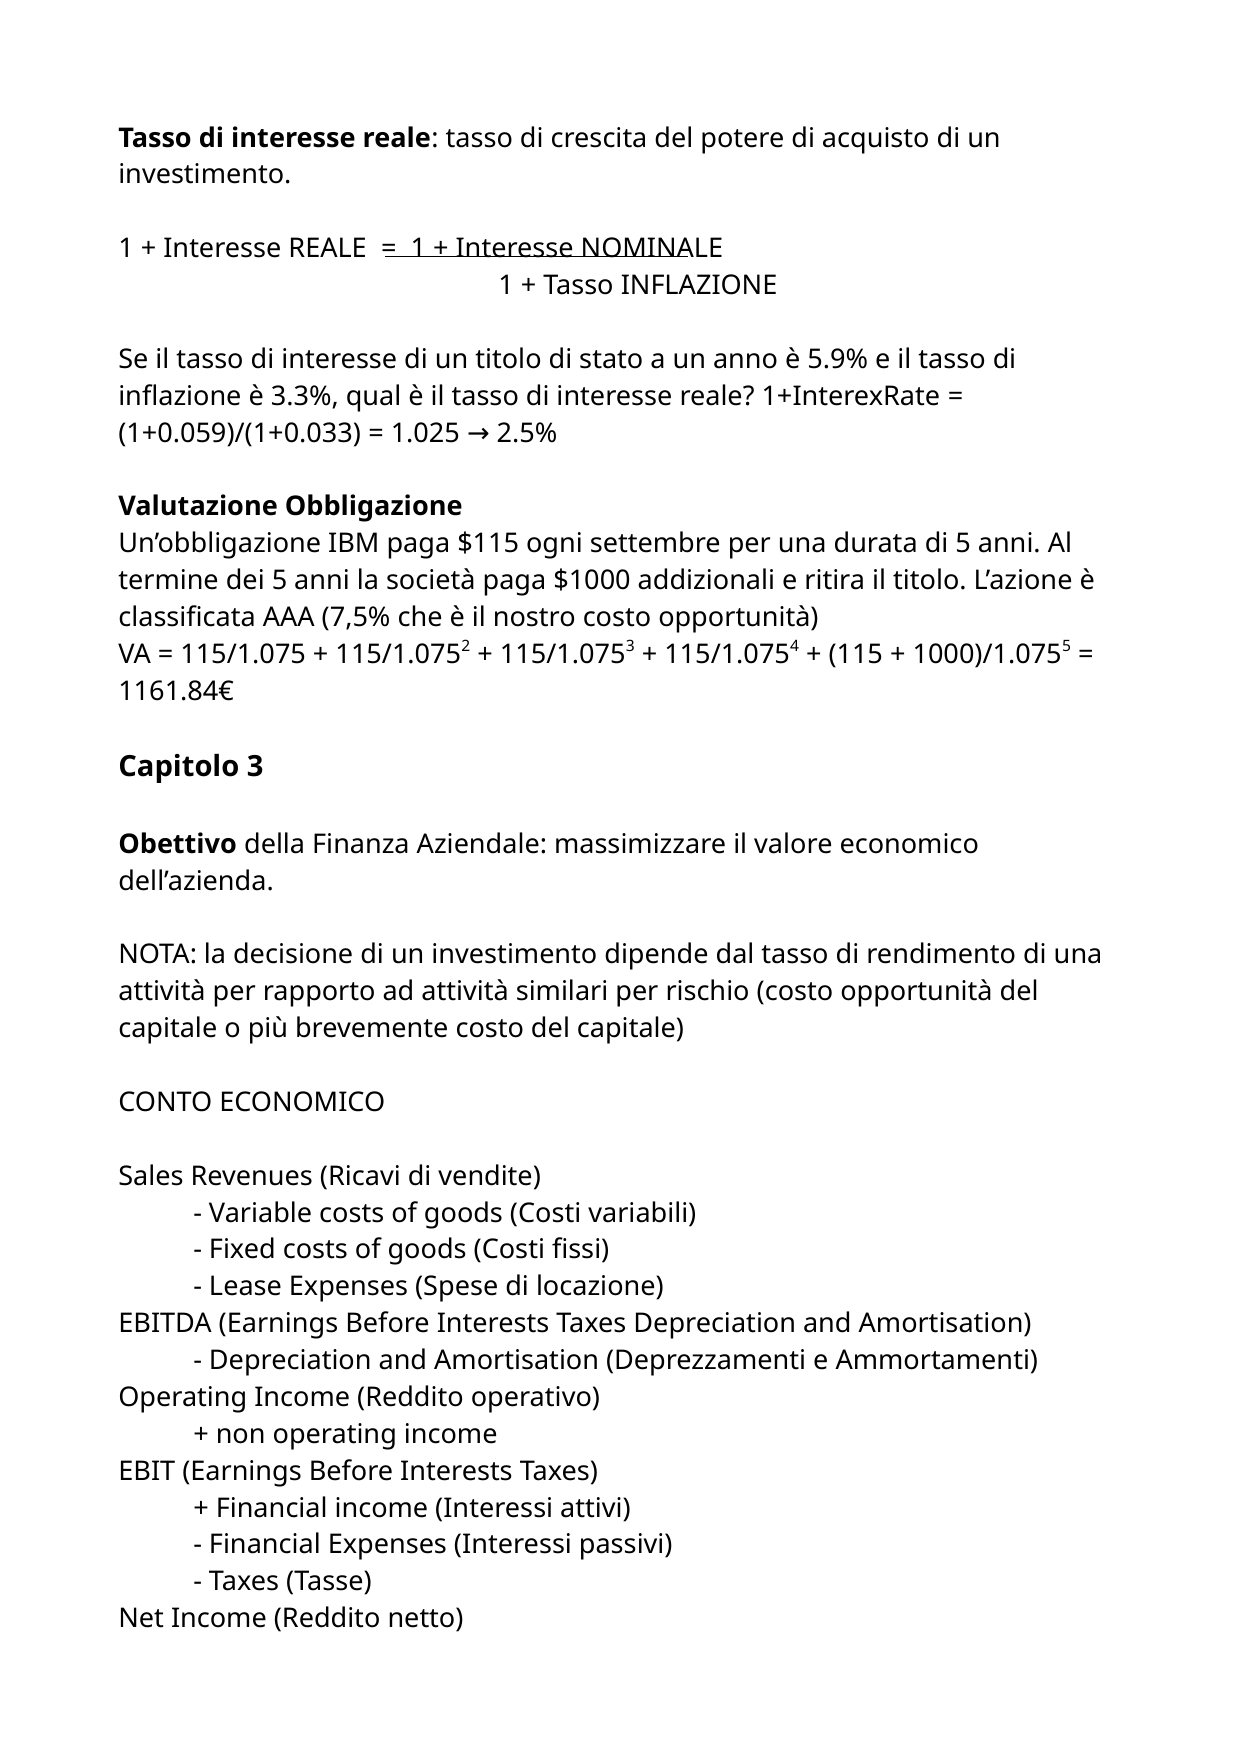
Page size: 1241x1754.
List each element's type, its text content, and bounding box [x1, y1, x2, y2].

text Valutazione Obbligazione [118, 487, 1122, 524]
text EBITDA (Earnings Before Interests Taxes Depreciation and Amortisation) [118, 1304, 1122, 1341]
text CONTO ECONOMICO [118, 1082, 1122, 1119]
text Net Income (Reddito netto) [118, 1599, 1122, 1636]
text - Fixed costs of goods (Costi fissi) [118, 1230, 1122, 1267]
text - Variable costs of goods (Costi variabili) [118, 1193, 1122, 1230]
text Sales Revenues (Ricavi di vendite) [118, 1156, 1122, 1193]
text VA = 115/1.075 + 115/1.0752 + 115/1.0753 + 115/1.0754 + (115 + 1000)/1.0755 = 1161.84€ [118, 634, 1122, 708]
text Capitolo 3 [118, 745, 1122, 785]
text 1 + Interesse REALE = 1 + Interesse NOMINALE [118, 229, 1122, 266]
text - Depreciation and Amortisation (Deprezzamenti e Ammortamenti) [118, 1341, 1122, 1377]
text Tasso di interesse reale: tasso di crescita del potere di acquisto di un investimento. [118, 118, 1122, 192]
text + Financial income (Interessi attivi) [118, 1488, 1122, 1525]
text - Lease Expenses (Spese di locazione) [118, 1267, 1122, 1304]
text 1 + Tasso INFLAZIONE [118, 266, 1122, 302]
text Obettivo della Finanza Aziendale: massimizzare il valore economico dell’azienda. [118, 824, 1122, 898]
text + non operating income [118, 1414, 1122, 1451]
text NOTA: la decisione di un investimento dipende dal tasso di rendimento di una attività per rapporto ad attività similari per rischio (costo opportunità del capitale o più brevemente costo del capitale) [118, 935, 1122, 1046]
text EBIT (Earnings Before Interests Taxes) [118, 1451, 1122, 1488]
text - Taxes (Tasse) [118, 1562, 1122, 1599]
text - Financial Expenses (Interessi passivi) [118, 1525, 1122, 1562]
text Operating Income (Reddito operativo) [118, 1377, 1122, 1414]
text Se il tasso di interesse di un titolo di stato a un anno è 5.9% e il tasso di inflazione è 3.3%, qual è il tasso di interesse reale? 1+InterexRate = (1+0.059)/(1+0.033) = 1.025 → 2.5% [118, 339, 1122, 450]
text Un’obbligazione IBM paga $115 ogni settembre per una durata di 5 anni. Al termine dei 5 anni la società paga $1000 addizionali e ritira il titolo. L’azione è classificata AAA (7,5% che è il nostro costo opportunità) [118, 524, 1122, 634]
